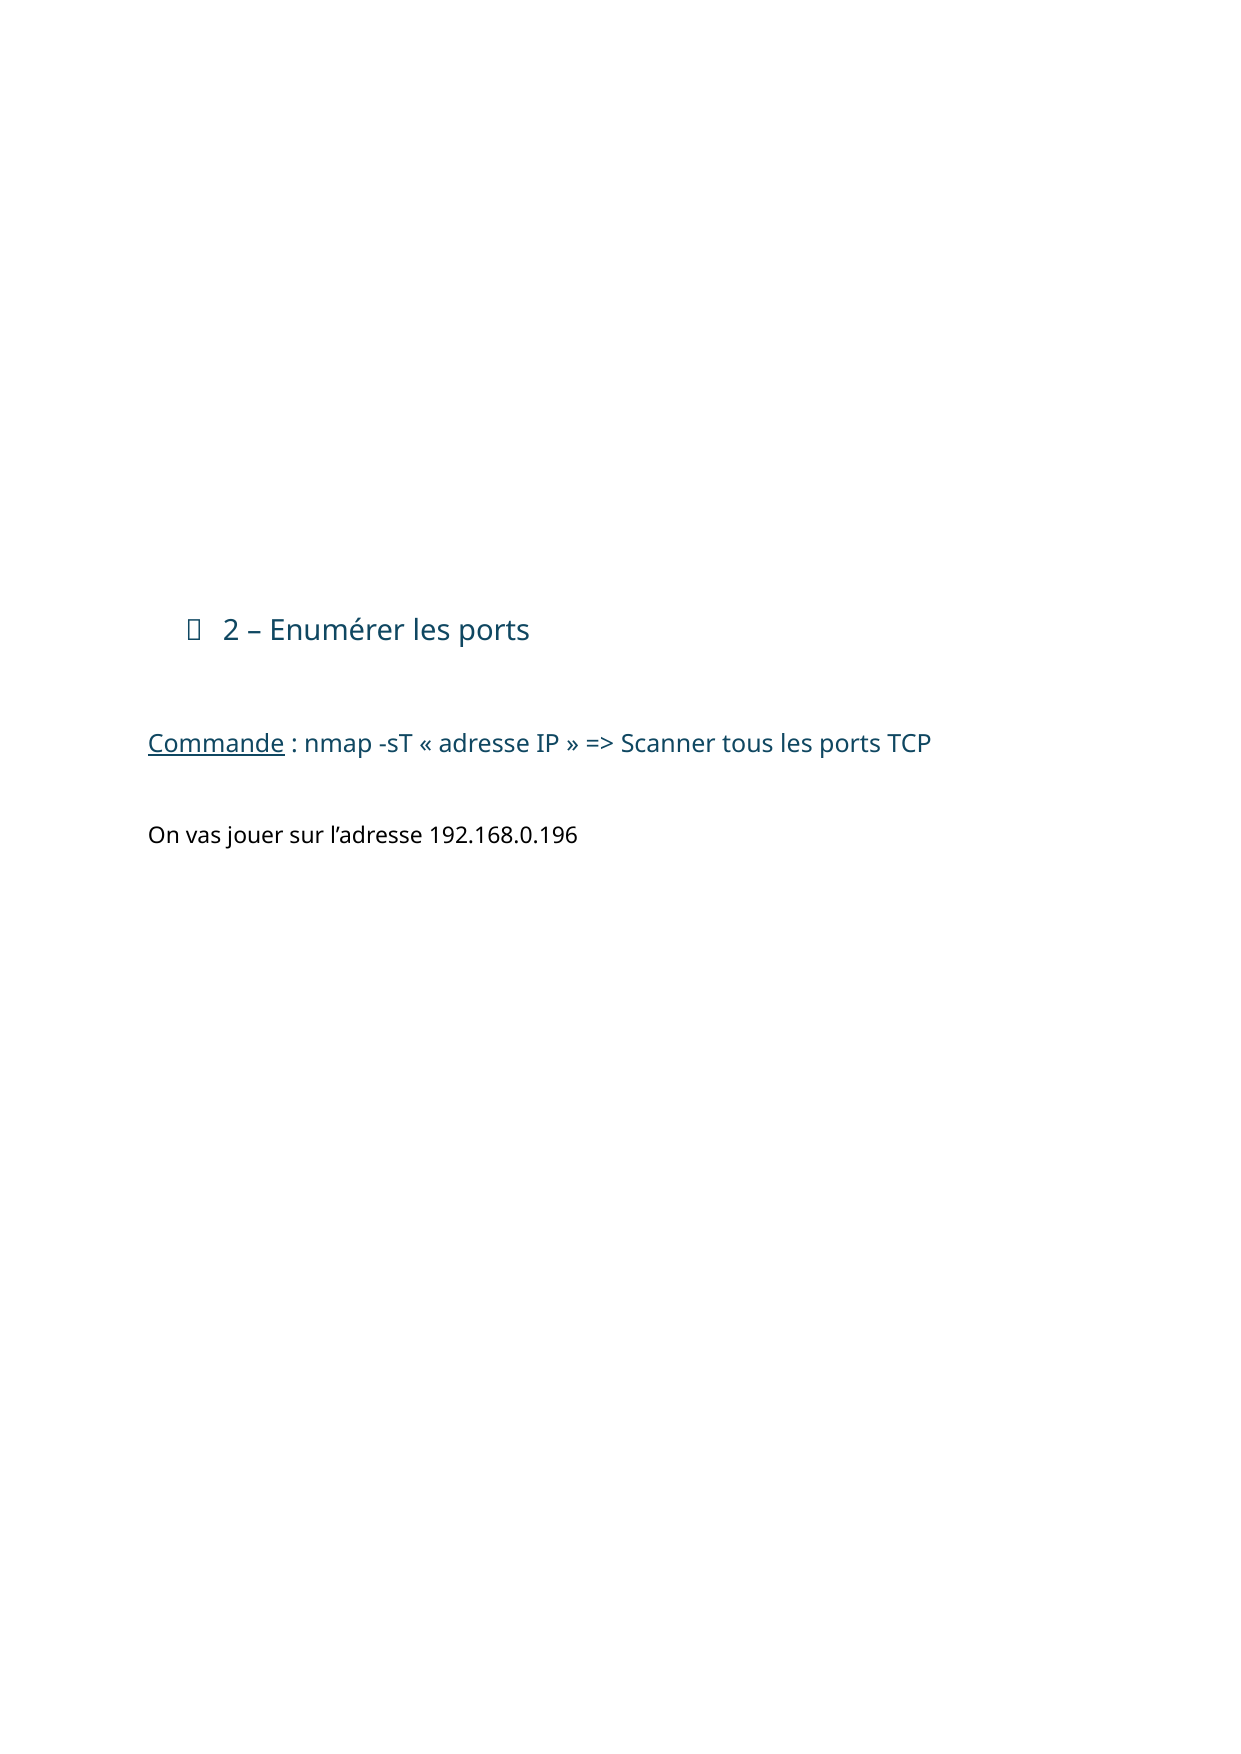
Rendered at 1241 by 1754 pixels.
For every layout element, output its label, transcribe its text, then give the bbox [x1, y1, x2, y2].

subtitle Commande : nmap -sT « adresse IP » => Scanner tous les ports TCP [148, 726, 1093, 760]
list 2 – Enumérer les ports [185, 609, 1093, 649]
text On vas jouer sur l’adresse 192.168.0.196 [148, 819, 1093, 851]
